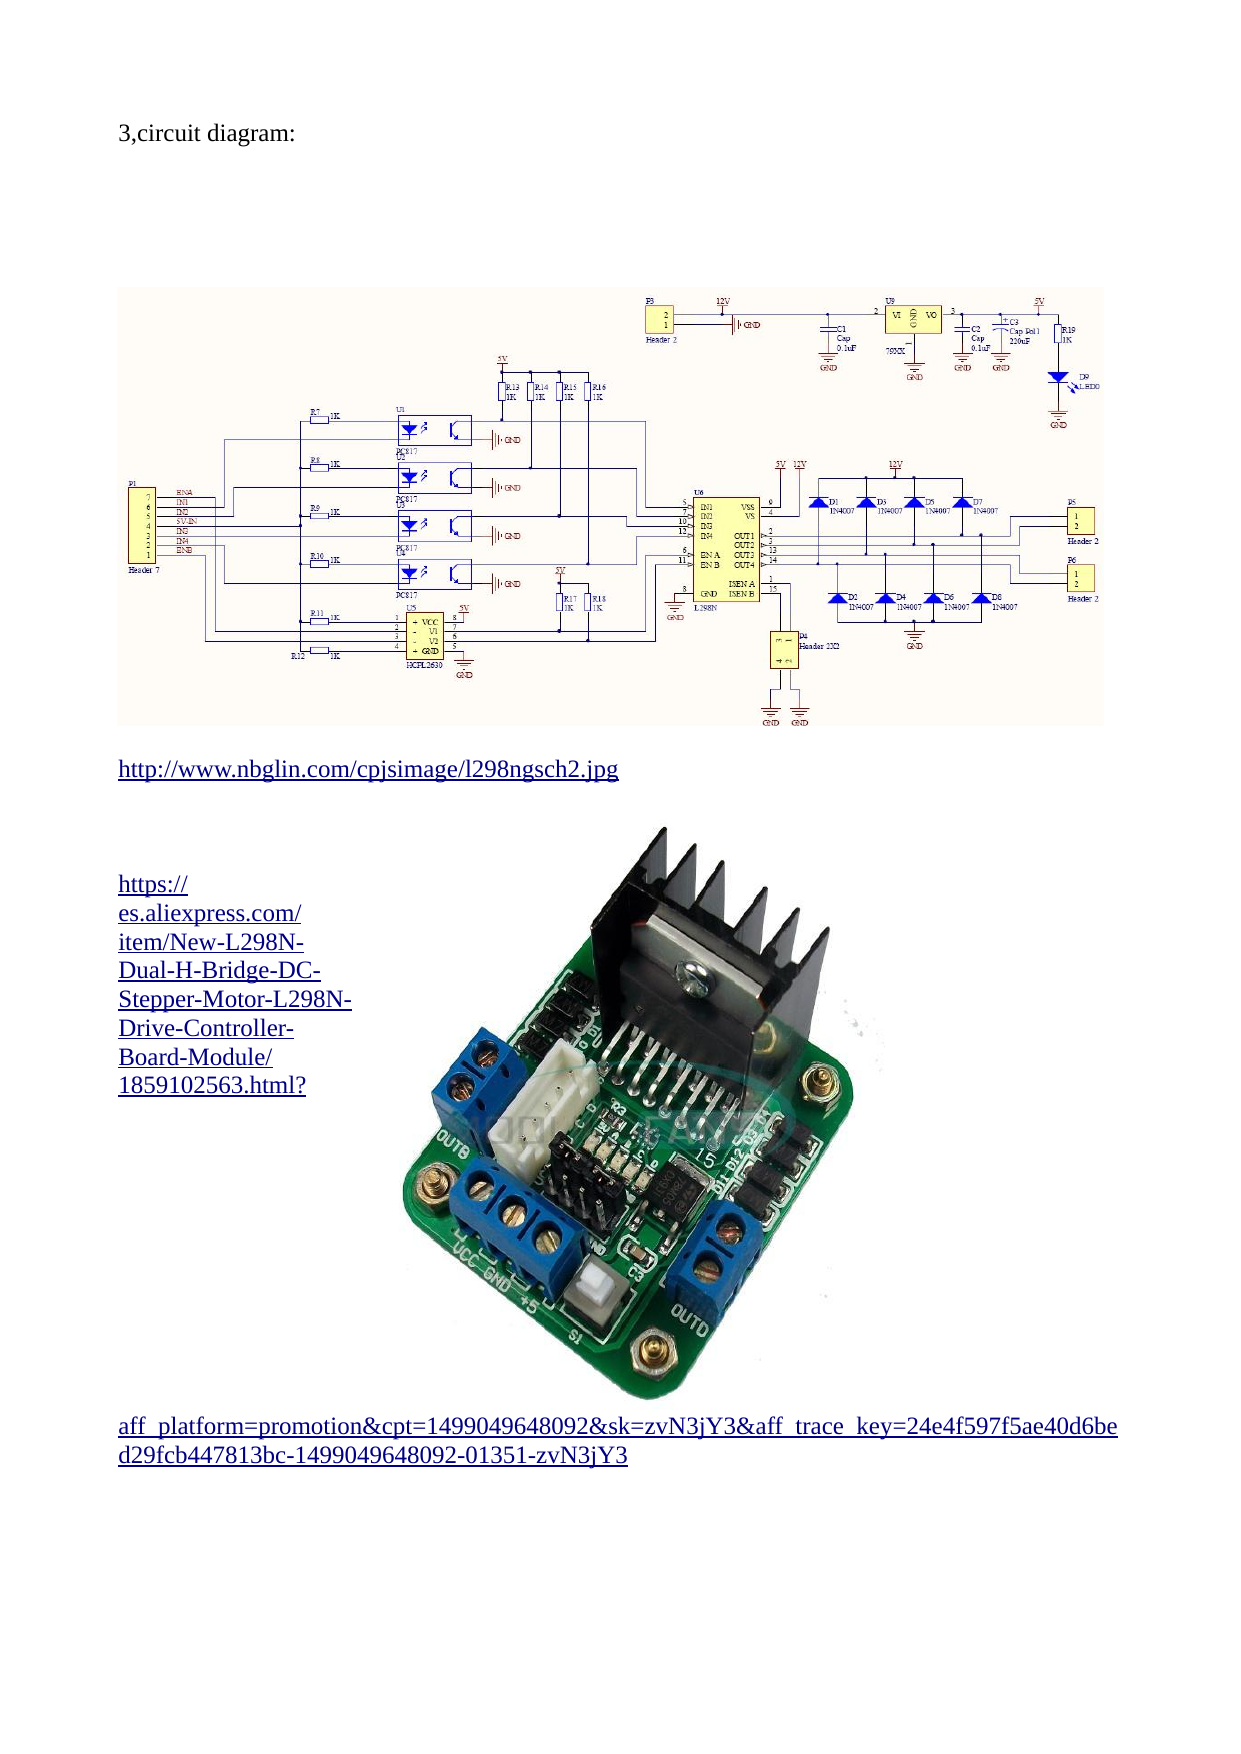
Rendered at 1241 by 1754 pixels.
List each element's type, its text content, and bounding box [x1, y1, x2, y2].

text http://www.nbglin.com/cpjsimage/l298ngsch2.jpg [118, 754, 1122, 783]
text 3,circuit diagram: [118, 118, 1122, 147]
picture [355, 811, 886, 1412]
picture [117, 287, 1104, 726]
text https://es.aliexpress.com/item/New-L298N-Dual-H-Bridge-DC-Stepper-Motor-L298N-Drive-Controller-Board-Module/1859102563.html?aff_platform=promotion&cpt=1499049648092&sk=zvN3jY3&aff_trace_key=24e4f597f5ae40d6bed29fcb447813bc-1499049648092-01351-zvN3jY3 [118, 869, 1122, 1469]
